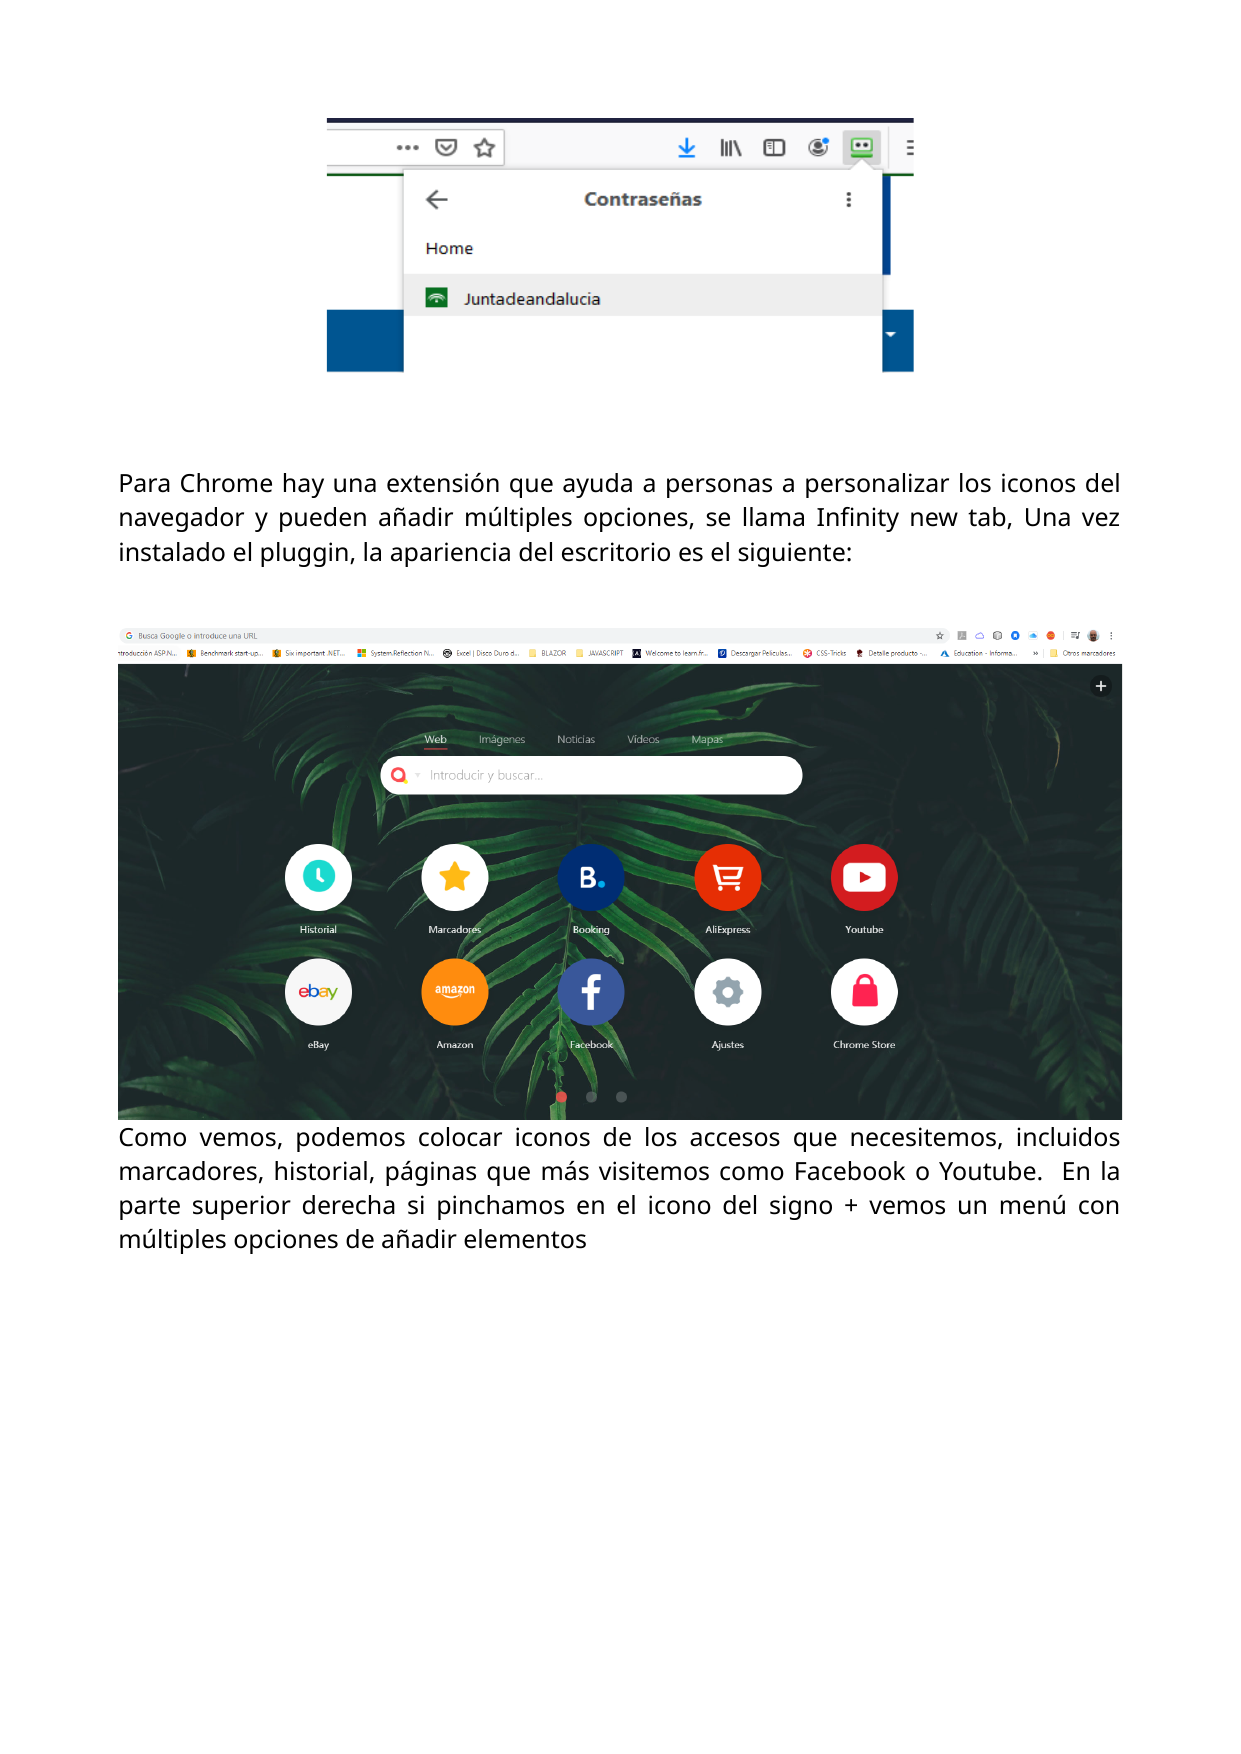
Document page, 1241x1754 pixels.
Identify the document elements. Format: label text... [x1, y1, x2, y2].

text Como vemos, podemos colocar iconos de los accesos que necesitemos, incluidos marcadores, historial, páginas que más visitemos como Facebook o Youtube. En la parte superior derecha si pinchamos en el icono del signo + vemos un menú con múltiples opciones de añadir elementos [118, 1120, 1122, 1256]
text Para Chrome hay una extensión que ayuda a personas a personalizar los iconos del navegador y pueden añadir múltiples opciones, se llama Infinity new tab, Una vez instalado el pluggin, la apariencia del escritorio es el siguiente: [118, 466, 1122, 568]
picture [326, 118, 914, 373]
picture [118, 627, 1123, 1120]
